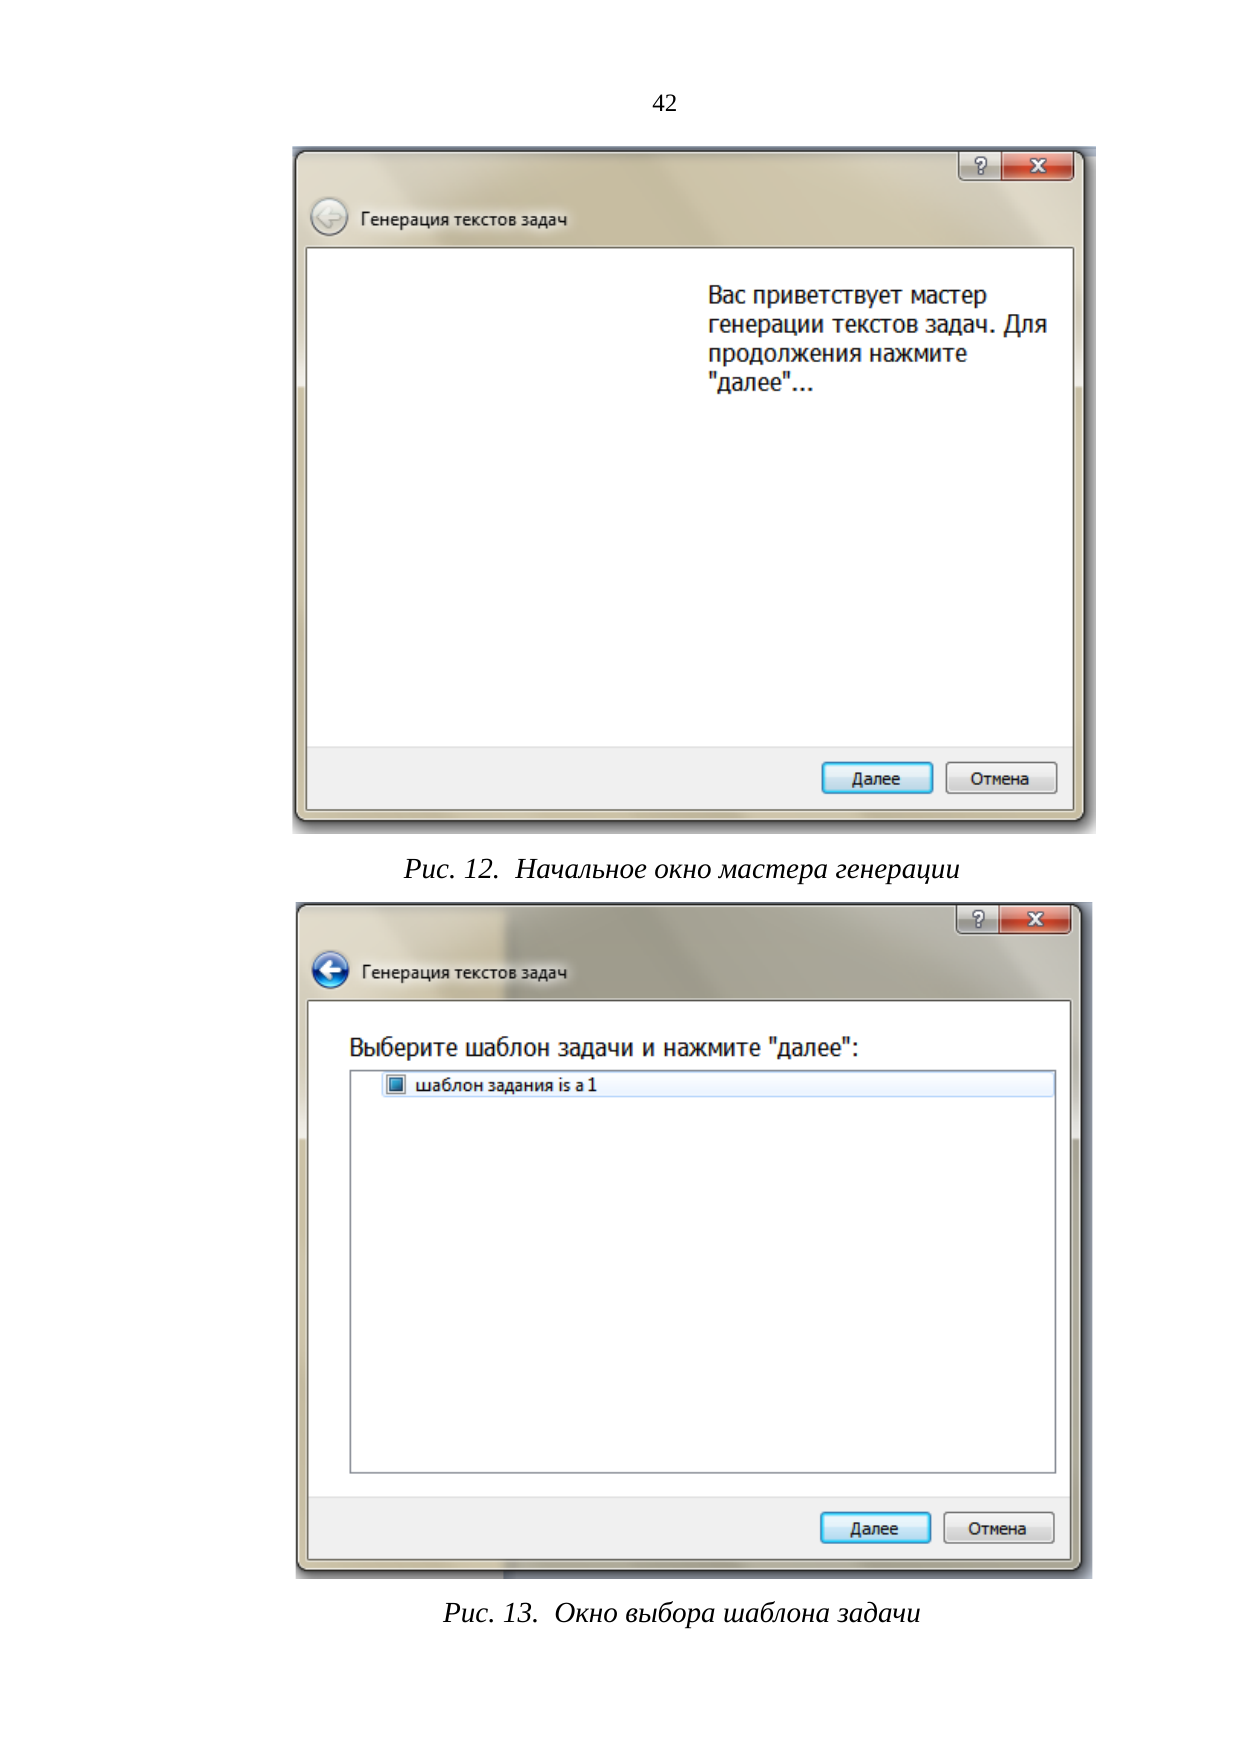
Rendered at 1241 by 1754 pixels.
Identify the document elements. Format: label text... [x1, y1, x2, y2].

picture [295, 902, 1093, 1579]
picture [292, 146, 1096, 834]
list Начальное окно мастера генерации [215, 851, 1152, 884]
list Окно выбора шаблона задачи [215, 1595, 1152, 1629]
